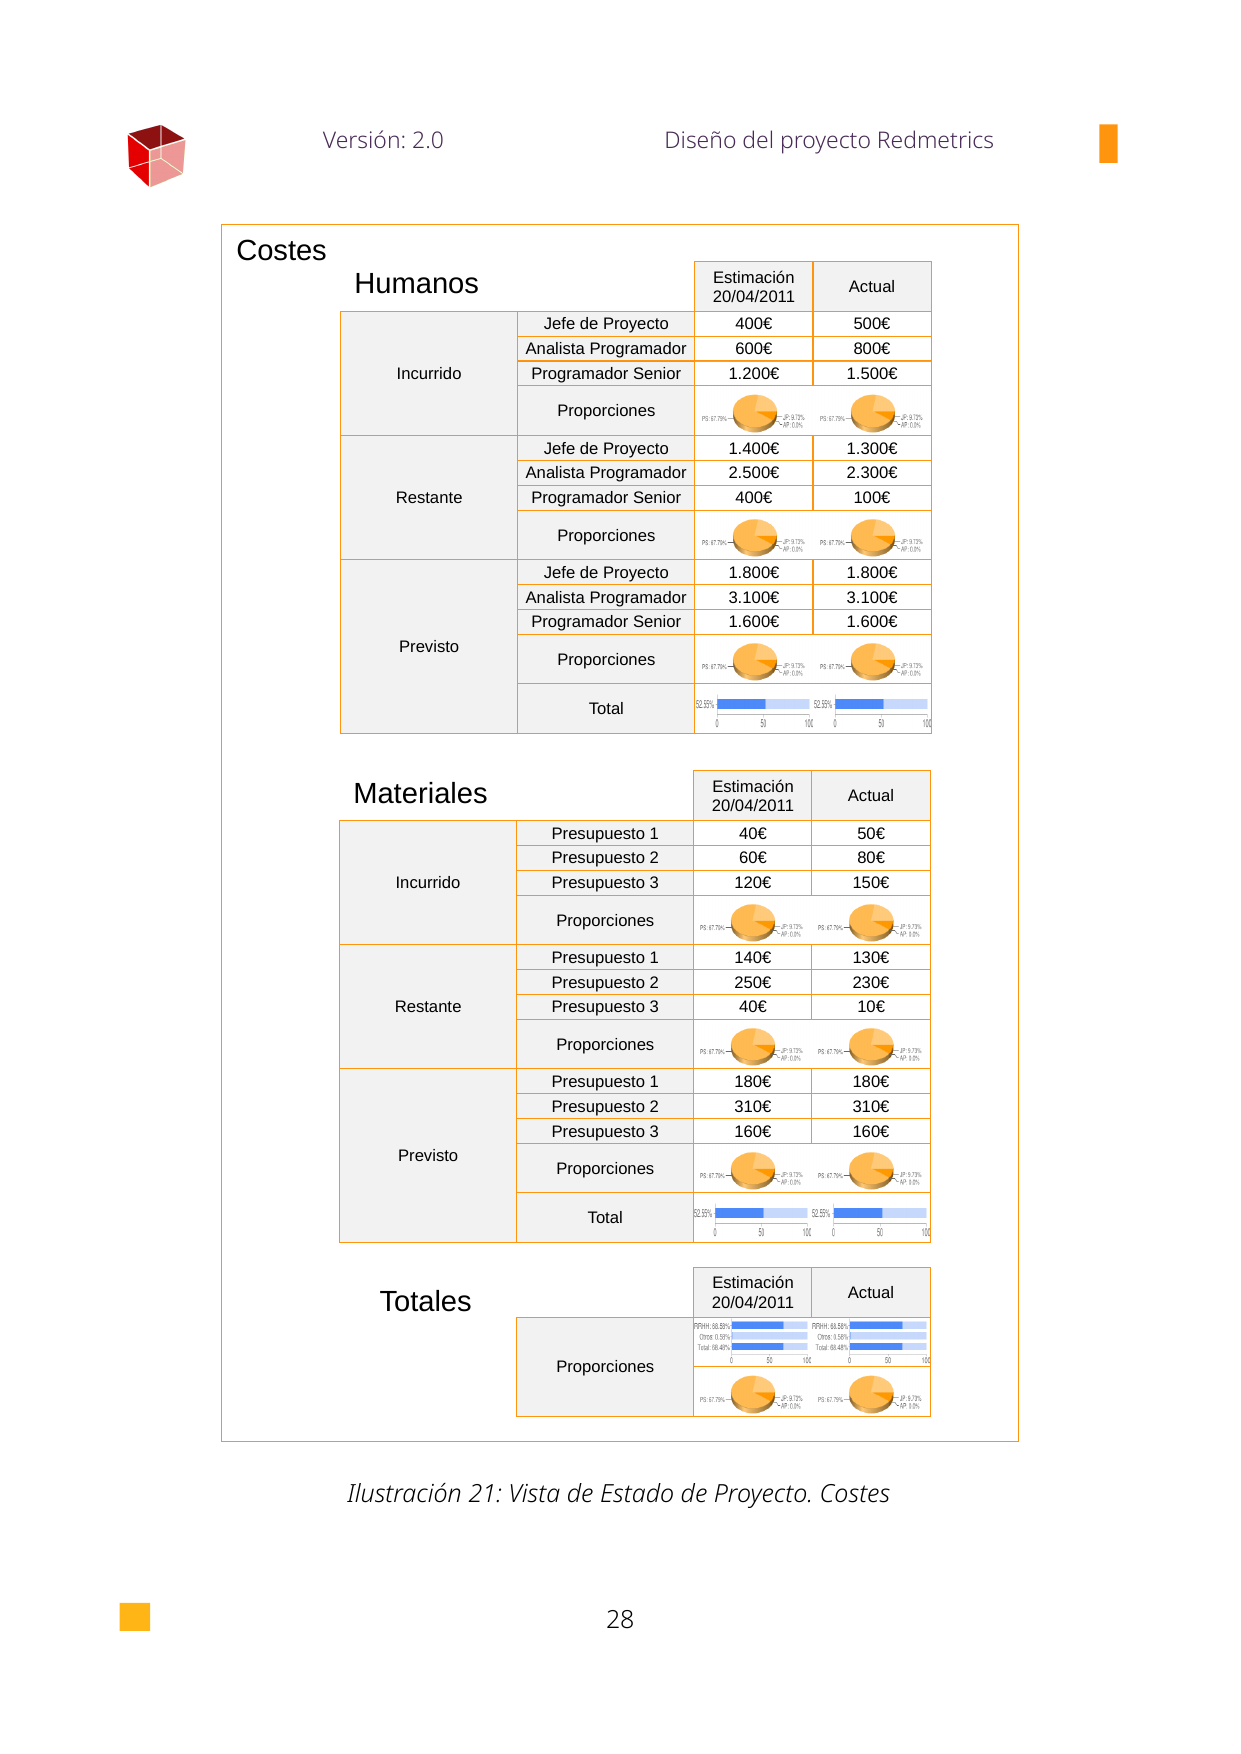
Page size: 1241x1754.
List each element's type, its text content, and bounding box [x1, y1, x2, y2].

picture [695, 635, 931, 683]
picture [694, 1193, 930, 1242]
text Presupuesto 2 [812, 970, 930, 994]
text Presupuesto 2 [695, 362, 812, 385]
text Presupuesto 2 [694, 846, 811, 870]
text Presupuesto 2 [694, 945, 811, 969]
text Presupuesto 2 [695, 560, 812, 584]
text Presupuesto 2 [814, 585, 931, 609]
text Presupuesto 2 [695, 312, 812, 336]
text Presupuesto 2 [694, 970, 811, 994]
text Presupuesto 2 [814, 362, 931, 385]
picture [694, 1144, 930, 1192]
text Presupuesto 2 [814, 560, 931, 584]
text Presupuesto 2 [695, 486, 812, 510]
text Presupuesto 2 [812, 945, 930, 969]
text Presupuesto 2 [695, 337, 812, 360]
text Presupuesto 2 [694, 995, 811, 1019]
text Presupuesto 2 [812, 821, 930, 845]
text Presupuesto 2 [695, 436, 812, 460]
text Presupuesto 2 [695, 585, 812, 609]
text Presupuesto 2 [812, 1094, 930, 1118]
picture [694, 1318, 930, 1366]
picture [695, 511, 931, 559]
picture [694, 1367, 930, 1416]
text Ilustración 21: Vista de Estado de Proyecto. Costes [221, 1442, 1019, 1510]
text Presupuesto 2 [695, 610, 812, 634]
text Presupuesto 2 [694, 821, 811, 845]
text Presupuesto 2 [812, 1119, 930, 1143]
text Ilustración 21: Vista de Estado de Proyecto. Costes [222, 237, 1018, 1441]
picture [695, 386, 931, 435]
text Presupuesto 2 [694, 871, 811, 895]
text Presupuesto 2 [812, 995, 930, 1019]
text Presupuesto 2 [694, 1069, 811, 1093]
text Presupuesto 2 [812, 846, 930, 870]
text Presupuesto 2 [694, 1094, 811, 1118]
text Presupuesto 2 [814, 312, 931, 336]
picture [123, 123, 189, 189]
text Presupuesto 2 [814, 436, 931, 460]
text Presupuesto 2 [814, 610, 931, 634]
picture [695, 684, 931, 733]
text Presupuesto 2 [812, 1069, 930, 1093]
text Presupuesto 2 [814, 461, 931, 485]
picture [694, 896, 930, 944]
text Presupuesto 2 [814, 337, 931, 360]
text Presupuesto 2 [695, 461, 812, 485]
picture [694, 1020, 930, 1068]
text Presupuesto 2 [812, 871, 930, 895]
text Presupuesto 2 [814, 486, 931, 510]
text Presupuesto 2 [694, 1119, 811, 1143]
